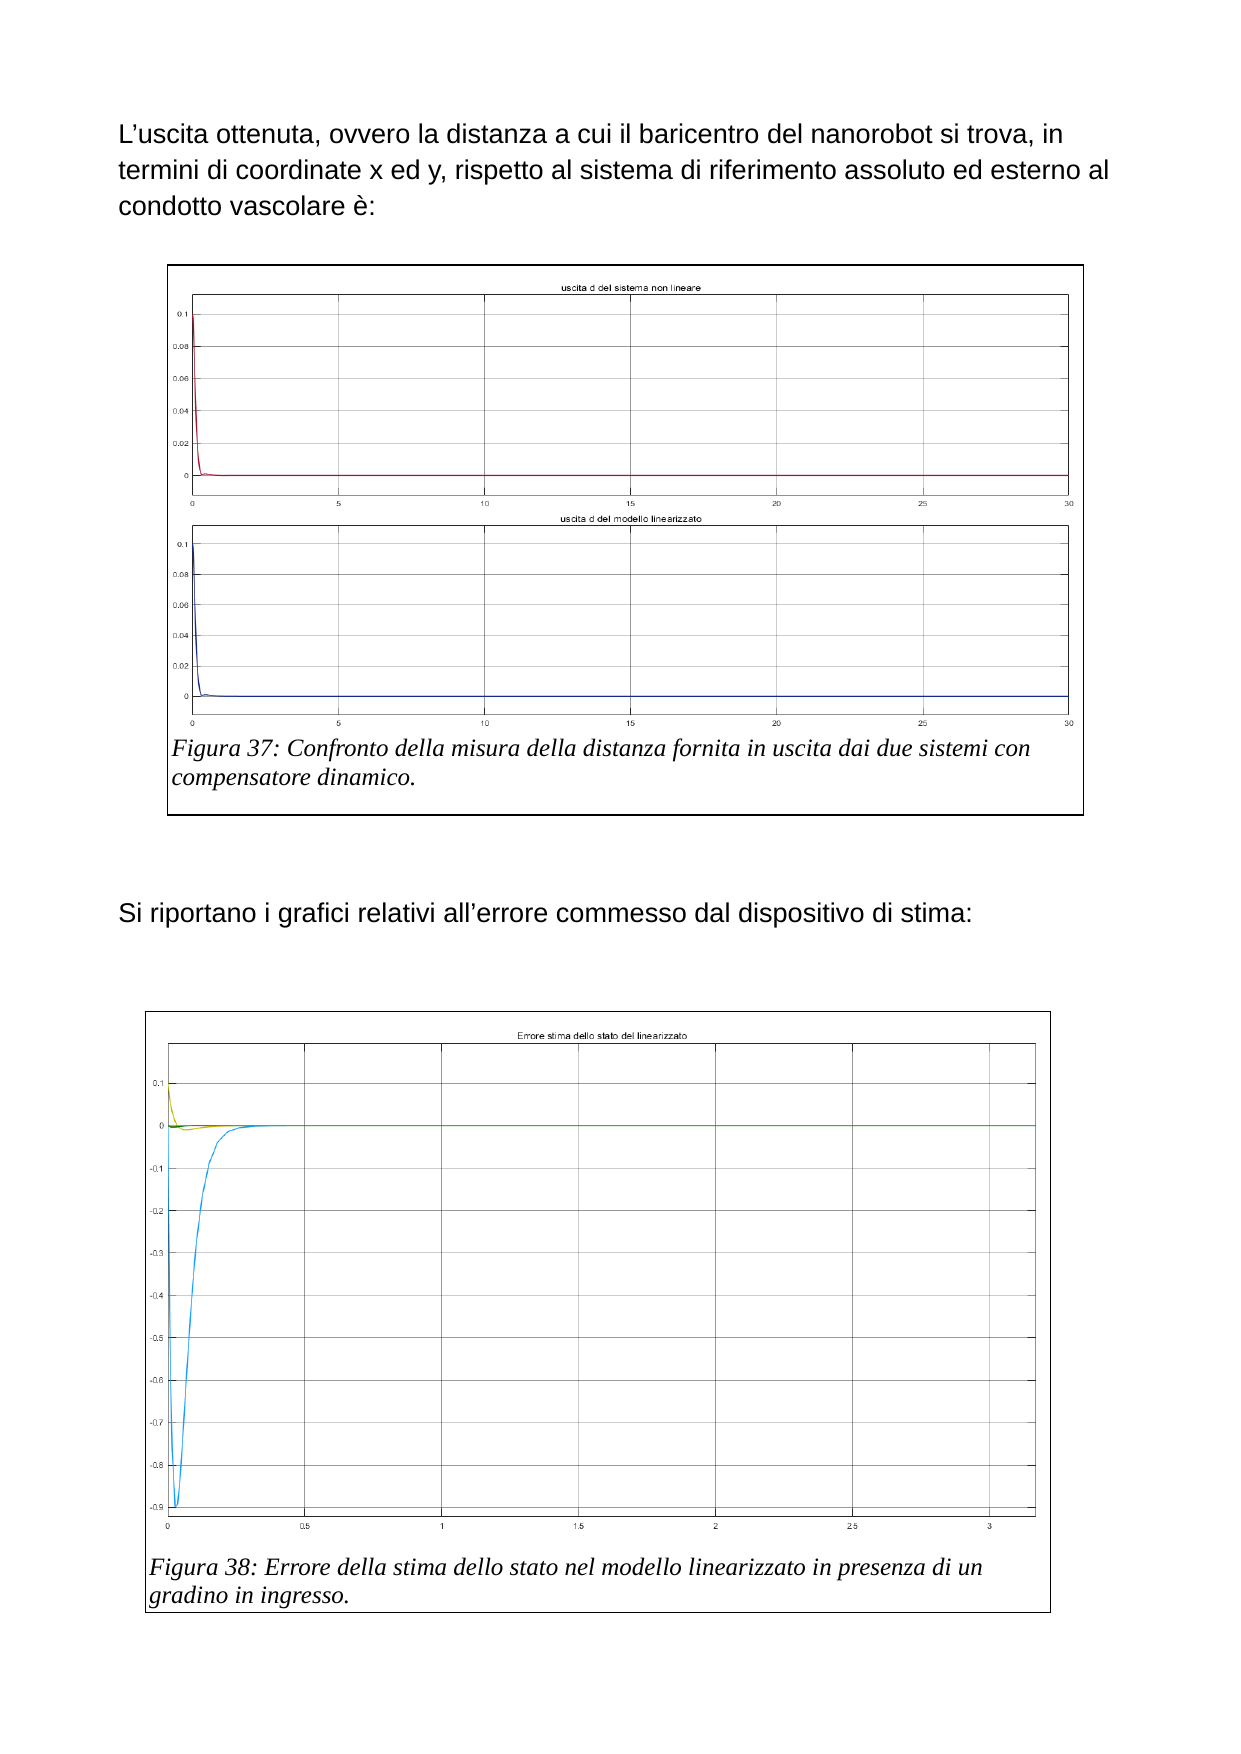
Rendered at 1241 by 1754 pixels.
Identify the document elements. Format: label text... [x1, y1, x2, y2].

picture [171, 281, 1080, 728]
text L’uscita ottenuta, ovvero la distanza a cui il baricentro del nanorobot si trova, in termini di coordinate x ed y, rispetto al sistema di riferimento assoluto ed esterno al condotto vascolare è: [118, 118, 1122, 221]
picture [148, 1027, 1047, 1547]
text Figura 38: Errore della stima dello stato nel modello linearizzato in presenza di un gradino in ingresso. [149, 1547, 1047, 1609]
text Figura 37: Confronto della misura della distanza fornita in uscita dai due sistemi con compensatore dinamico. [171, 728, 1080, 791]
text Si riportano i grafici relativi all’errore commesso dal dispositivo di stima: [118, 897, 1122, 928]
